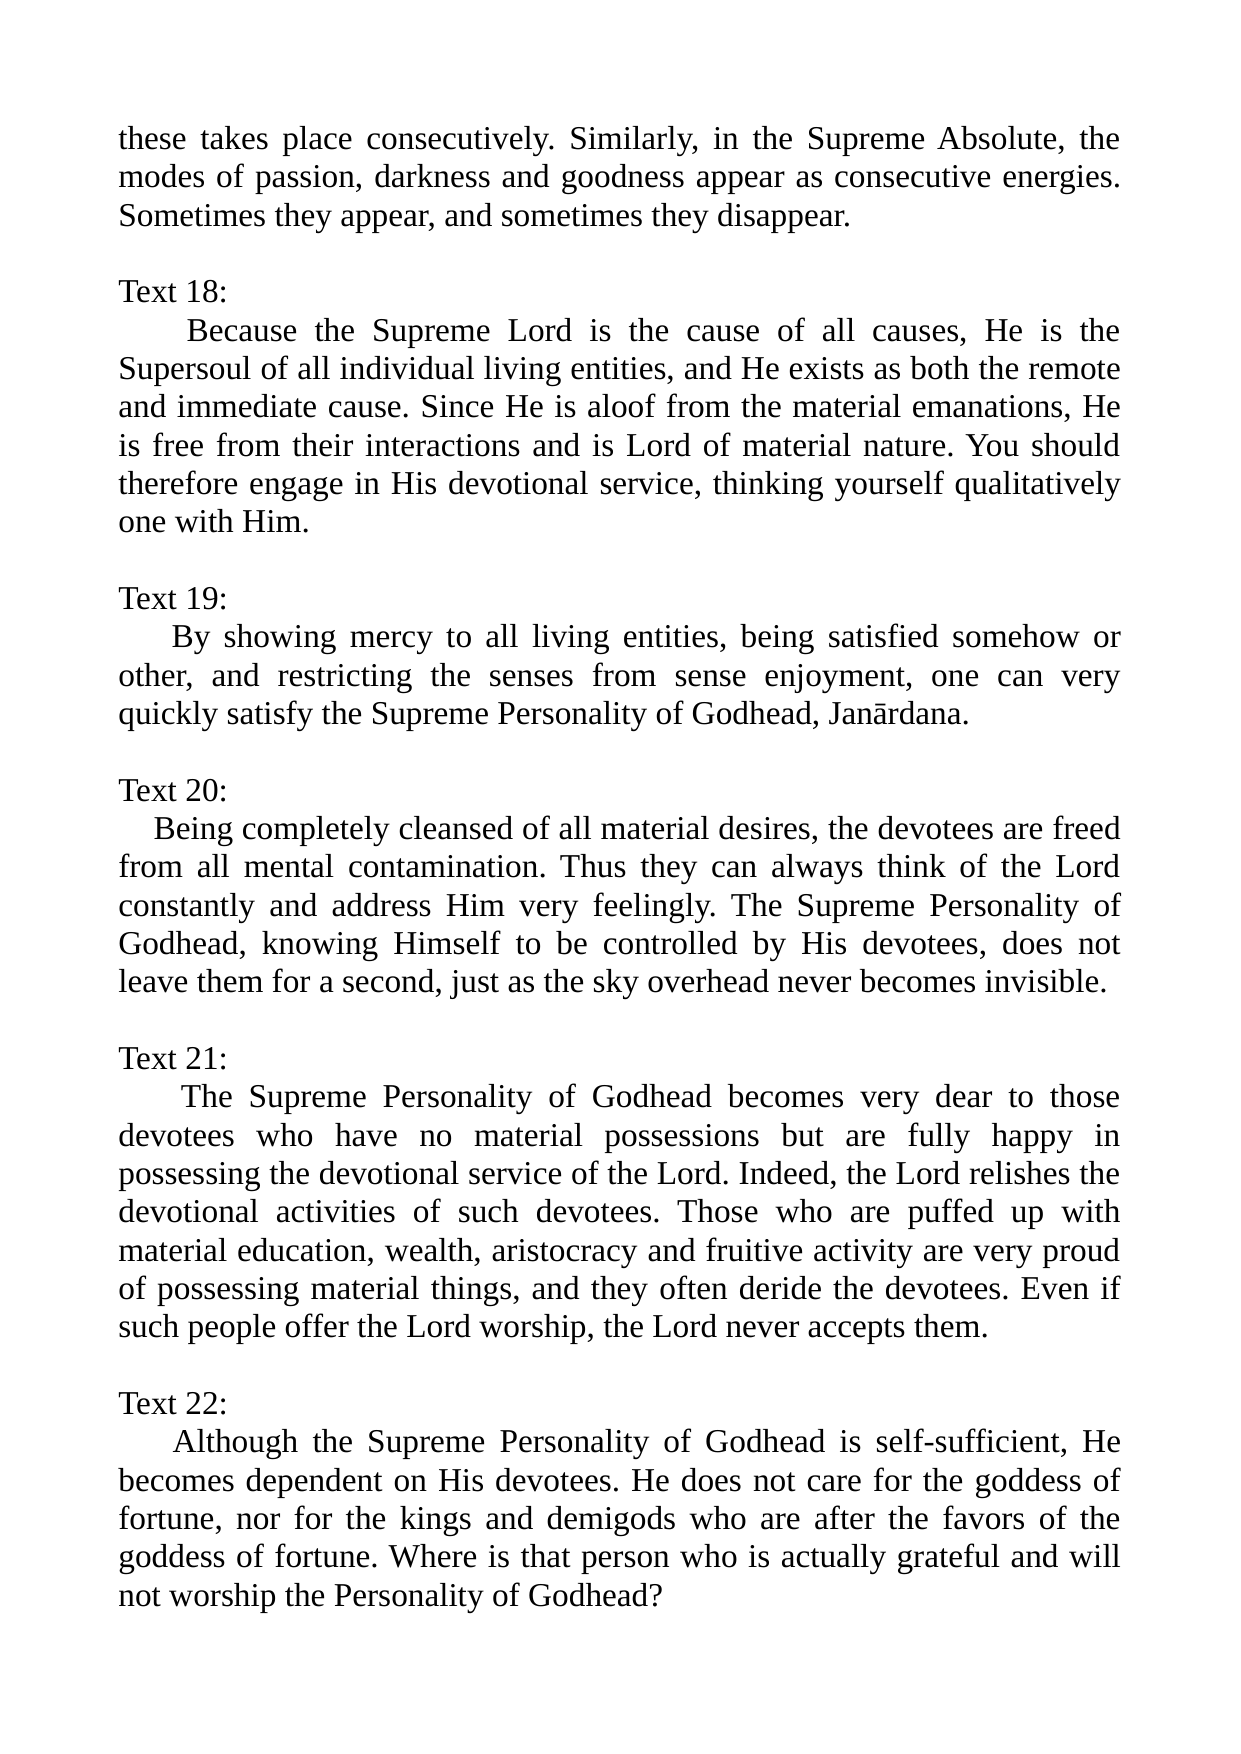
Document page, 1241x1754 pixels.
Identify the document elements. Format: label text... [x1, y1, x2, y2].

text Text 20: [118, 770, 1122, 808]
text Text 21: [118, 1038, 1122, 1076]
text these takes place consecutively. Similarly, in the Supreme Absolute, the modes of passion, darkness and goodness appear as consecutive energies. Sometimes they appear, and sometimes they disappear. [118, 118, 1122, 233]
text Being completely cleansed of all material desires, the devotees are freed from all mental contamination. Thus they can always think of the Lord constantly and address Him very feelingly. The Supreme Personality of Godhead, knowing Himself to be controlled by His devotees, does not leave them for a second, just as the sky overhead never becomes invisible. [118, 808, 1122, 1000]
text The Supreme Personality of Godhead becomes very dear to those devotees who have no material possessions but are fully happy in possessing the devotional service of the Lord. Indeed, the Lord relishes the devotional activities of such devotees. Those who are puffed up with material education, wealth, aristocracy and fruitive activity are very proud of possessing material things, and they often deride the devotees. Even if such people offer the Lord worship, the Lord never accepts them. [118, 1076, 1122, 1345]
text Although the Supreme Personality of Godhead is self-sufficient, He becomes dependent on His devotees. He does not care for the goddess of fortune, nor for the kings and demigods who are after the favors of the goddess of fortune. Where is that person who is actually grateful and will not worship the Personality of Godhead? [118, 1421, 1122, 1613]
text By showing mercy to all living entities, being satisfied somehow or other, and restricting the senses from sense enjoyment, one can very quickly satisfy the Supreme Personality of Godhead, Janārdana. [118, 616, 1122, 731]
text Because the Supreme Lord is the cause of all causes, He is the Supersoul of all individual living entities, and He exists as both the remote and immediate cause. Since He is aloof from the material emanations, He is free from their interactions and is Lord of material nature. You should therefore engage in His devotional service, thinking yourself qualitatively one with Him. [118, 310, 1122, 540]
text Text 19: [118, 578, 1122, 616]
text Text 22: [118, 1383, 1122, 1421]
text Text 18: [118, 271, 1122, 310]
